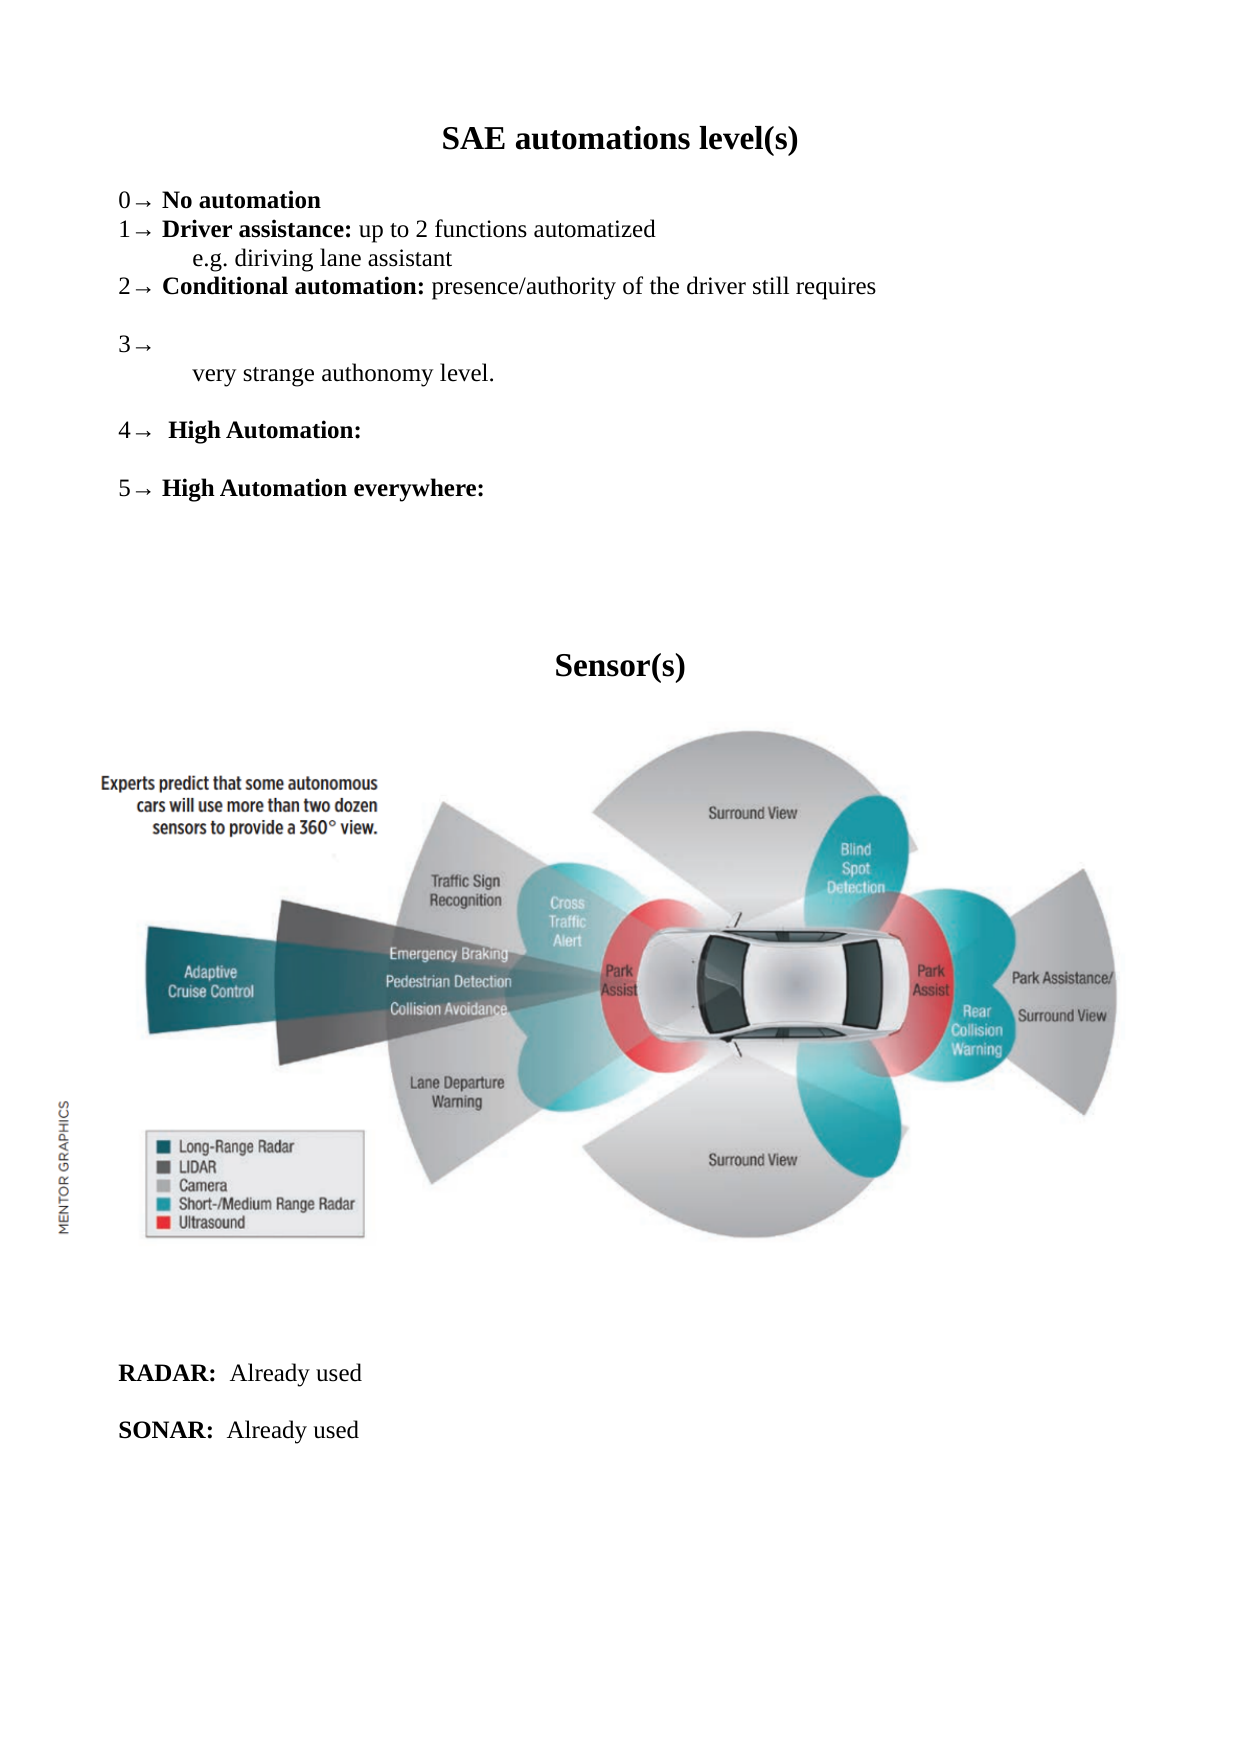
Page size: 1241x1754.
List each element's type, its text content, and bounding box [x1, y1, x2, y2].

text SONAR: Already used [118, 1416, 1122, 1444]
text 1→ Driver assistance: up to 2 functions automatized [118, 214, 1122, 243]
text RADAR: Already used [118, 1358, 1122, 1387]
text Sensor(s) [118, 645, 1122, 683]
text 5→ High Automation everywhere: [118, 473, 1122, 501]
text 2→ Conditional automation: presence/authority of the driver still requires [118, 271, 1122, 300]
text very strange authonomy level. [118, 358, 1122, 386]
text 3→ [118, 329, 1122, 358]
text 0→ No automation [118, 185, 1122, 214]
picture [25, 683, 1215, 1320]
text 4→ High Automation: [118, 415, 1122, 444]
text SAE automations level(s) [118, 118, 1122, 156]
text e.g. diriving lane assistant [118, 243, 1122, 271]
